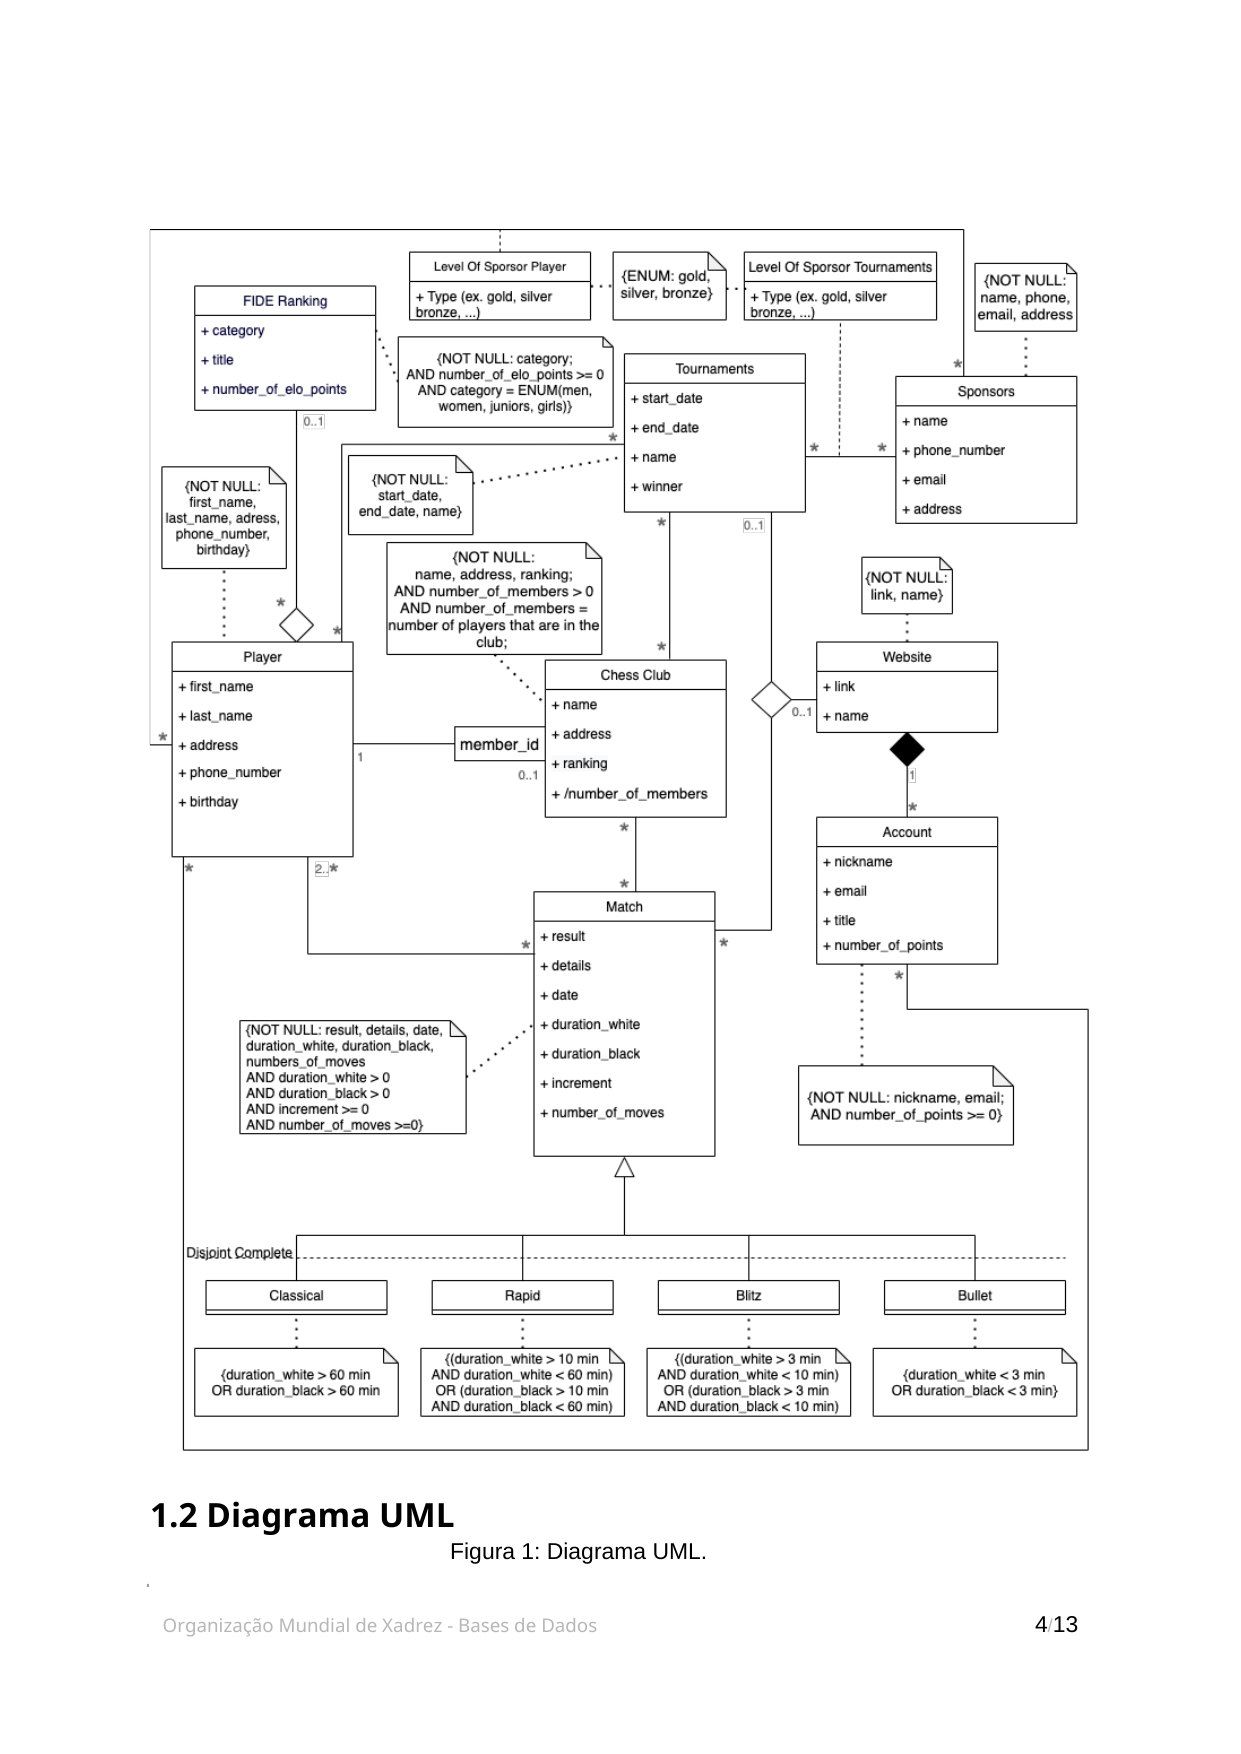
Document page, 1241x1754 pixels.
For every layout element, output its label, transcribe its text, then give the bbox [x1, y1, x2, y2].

picture [149, 229, 1091, 1453]
subtitle [150, 171, 1090, 229]
text Figura 1: Diagrama UML. [147, 1538, 1090, 1564]
subtitle 1.2 Diagrama UML [150, 1453, 1090, 1538]
